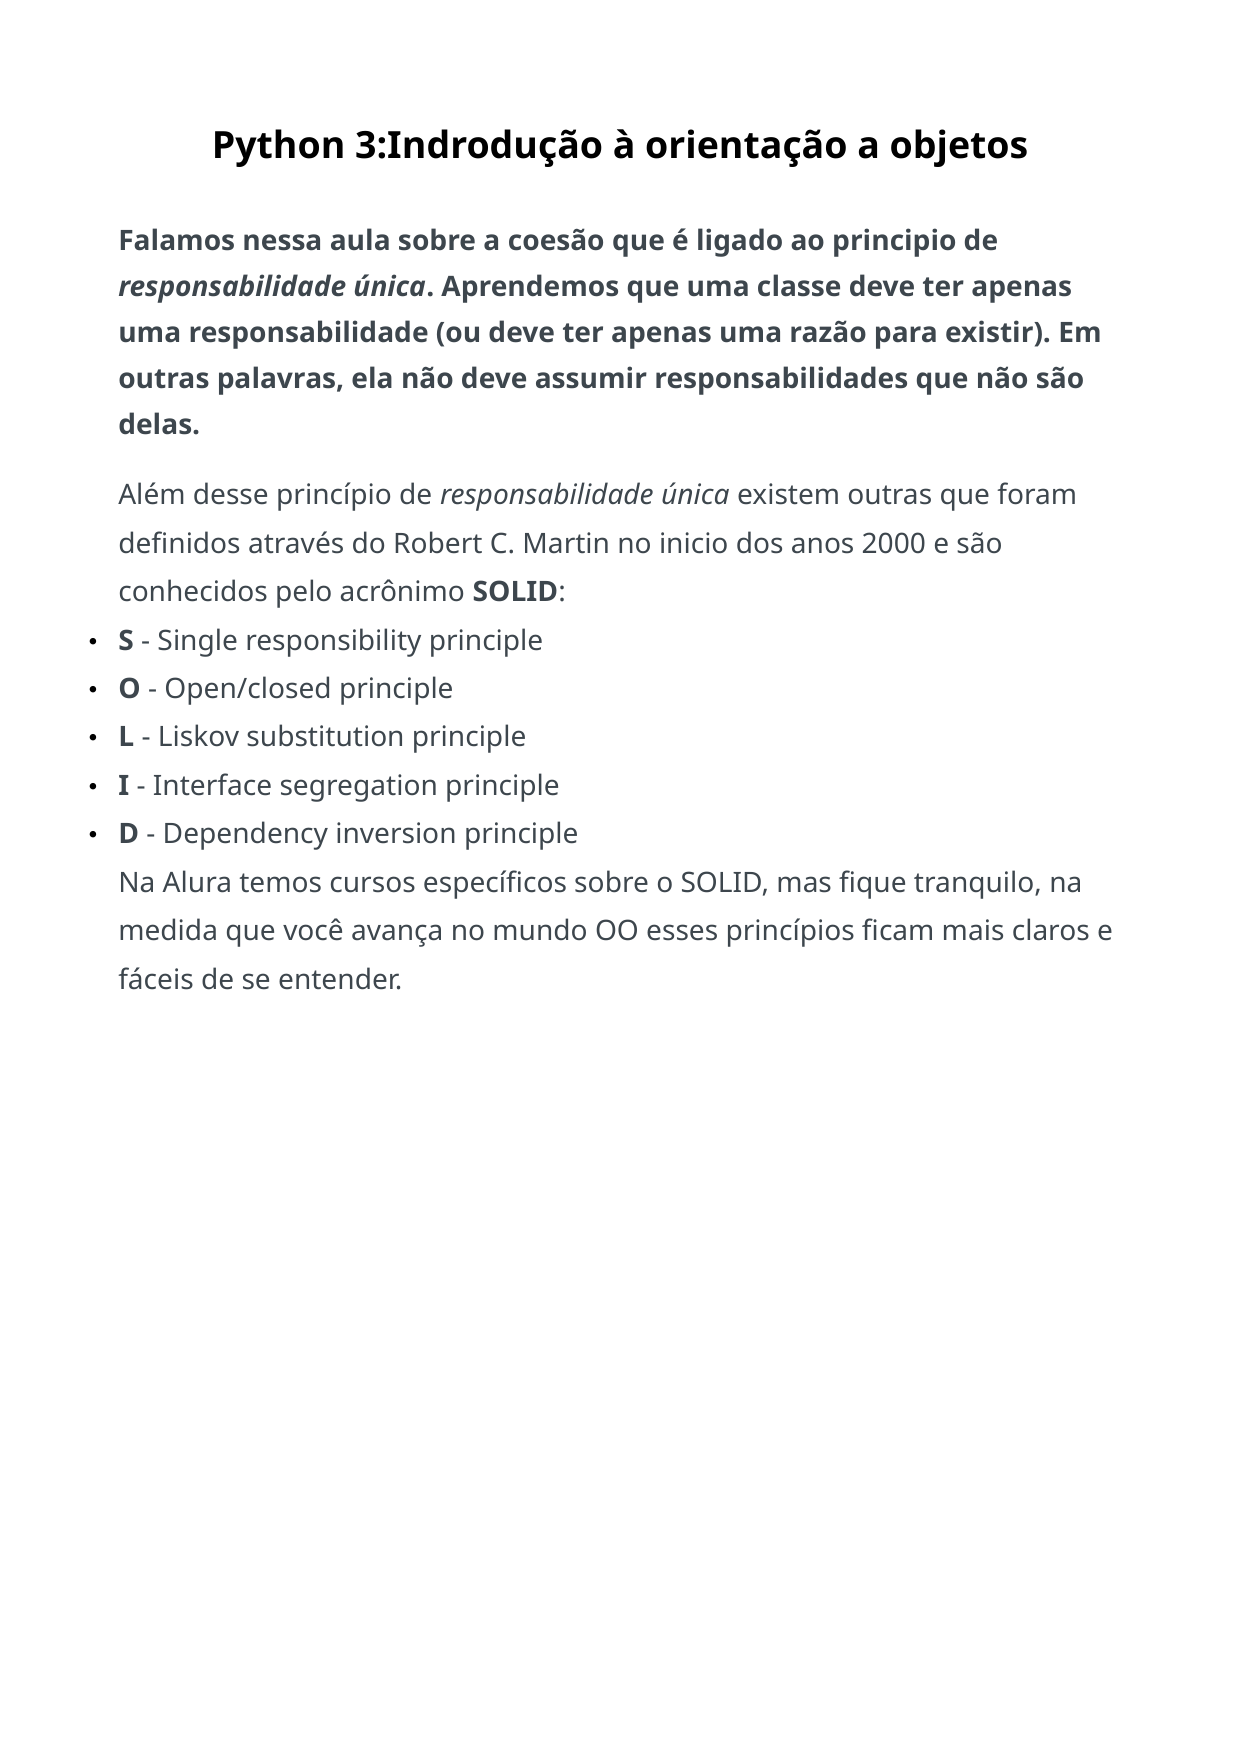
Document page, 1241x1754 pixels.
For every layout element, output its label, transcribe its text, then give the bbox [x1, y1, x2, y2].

list O - Open/closed principle [118, 658, 1122, 707]
text Python 3:Indrodução à orientação a objetos [118, 118, 1122, 169]
text Na Alura temos cursos específicos sobre o SOLID, mas fique tranquilo, na medida que você avança no mundo OO esses princípios ficam mais claros e fáceis de se entender. [118, 852, 1122, 997]
list S - Single responsibility principle [118, 610, 1122, 658]
text Além desse princípio de responsabilidade única existem outras que foram definidos através do Robert C. Martin no inicio dos anos 2000 e são conhecidos pelo acrônimo SOLID: [118, 464, 1122, 610]
text Falamos nessa aula sobre a coesão que é ligado ao principio de responsabilidade única. Aprendemos que uma classe deve ter apenas uma responsabilidade (ou deve ter apenas uma razão para existir). Em outras palavras, ela não deve assumir responsabilidades que não são delas. [118, 220, 1122, 442]
list L - Liskov substitution principle [118, 707, 1122, 755]
list I - Interface segregation principle [118, 755, 1122, 803]
list D - Dependency inversion principle [118, 803, 1122, 852]
